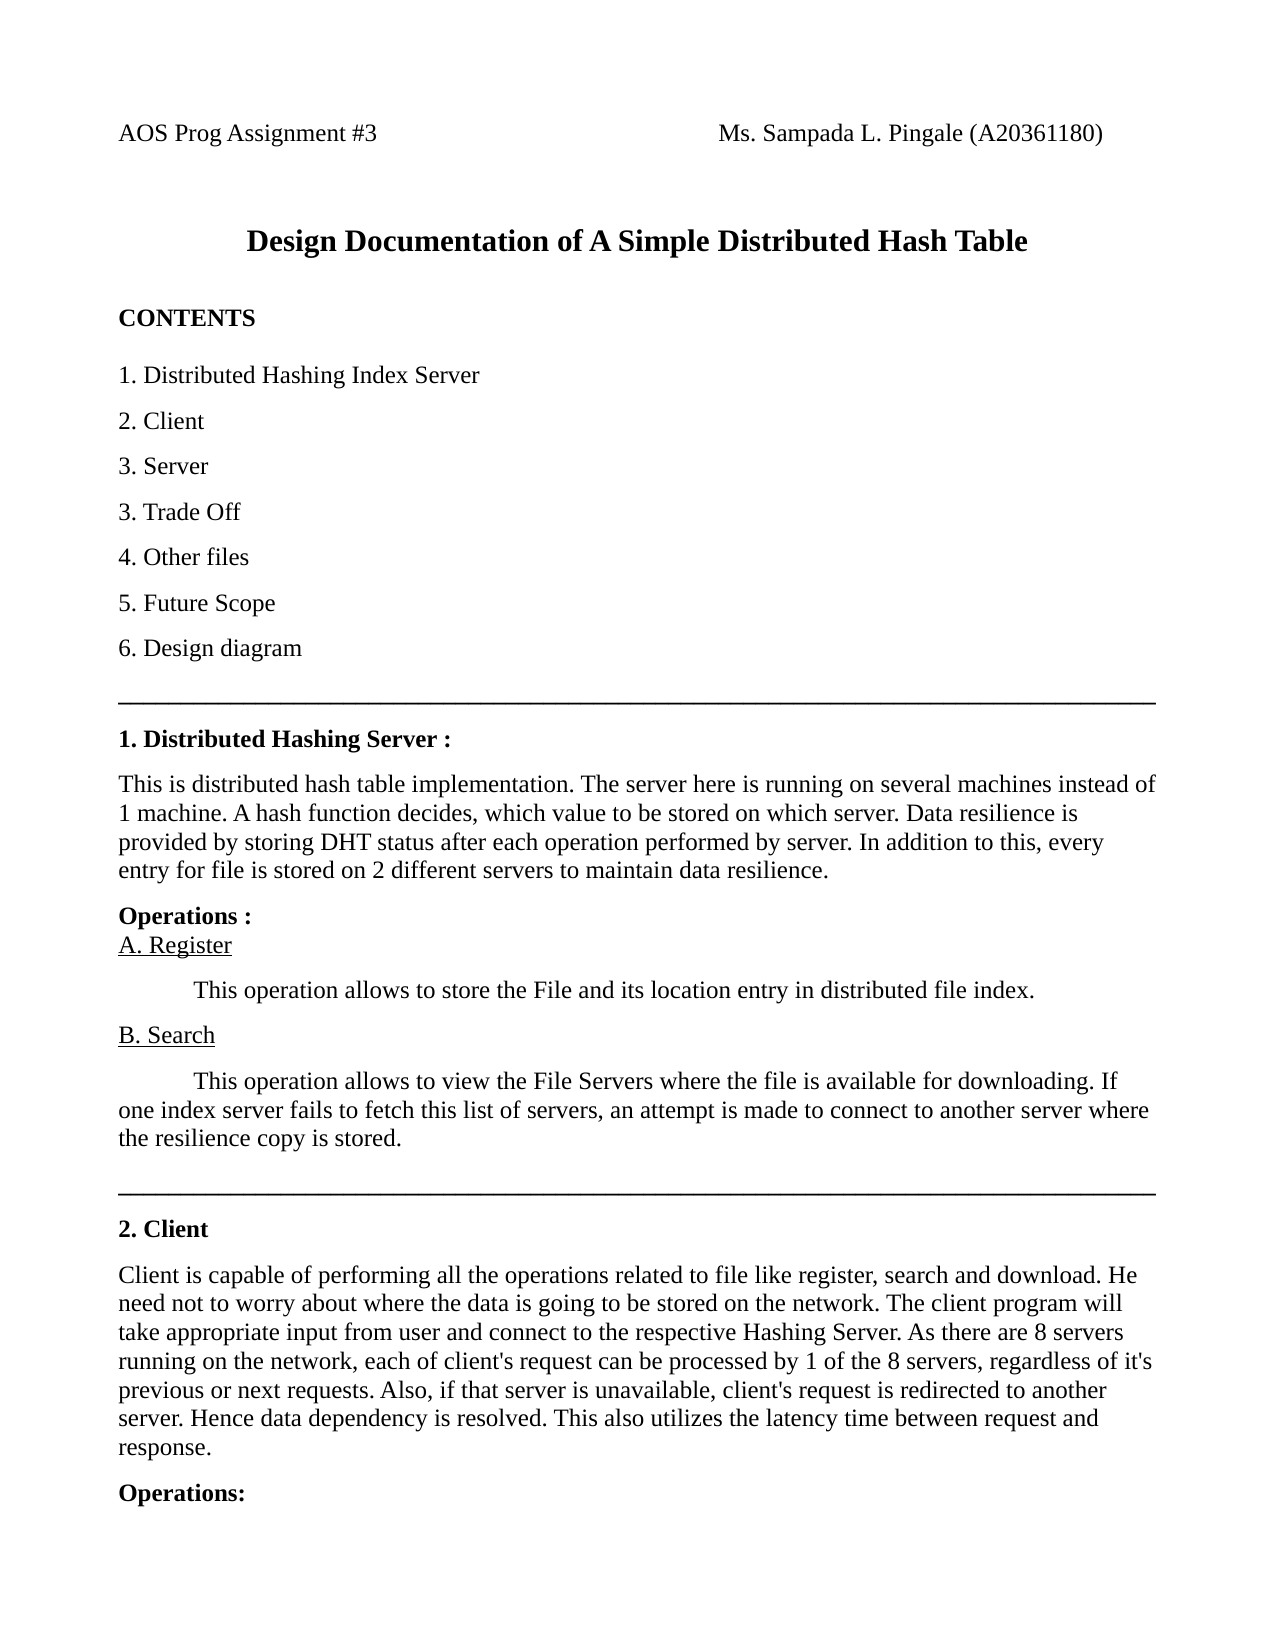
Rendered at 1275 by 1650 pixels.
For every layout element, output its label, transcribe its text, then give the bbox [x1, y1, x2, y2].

text B. Search [118, 1021, 1157, 1049]
text Operations: [118, 1478, 1157, 1506]
text ___________________________________________________________________________________ [118, 1169, 1157, 1198]
text ___________________________________________________________________________________ [118, 678, 1157, 707]
text 1. Distributed Hashing Server : [118, 724, 1157, 753]
text CONTENTS [118, 303, 1157, 332]
text This operation allows to view the File Servers where the file is available for downloading. If one index server fails to fetch this list of servers, an attempt is made to connect to another server where the resilience copy is stored. [118, 1066, 1157, 1152]
text 4. Other files [118, 542, 1157, 571]
text 6. Design diagram [118, 633, 1157, 662]
text This operation allows to store the File and its location entry in distributed file index. [118, 975, 1157, 1004]
text 5. Future Scope [118, 588, 1157, 616]
text 3. Server [118, 451, 1157, 480]
text This is distributed hash table implementation. The server here is running on several machines instead of 1 machine. A hash function decides, which value to be stored on which server. Data resilience is provided by storing DHT status after each operation performed by server. In addition to this, every entry for file is stored on 2 different servers to maintain data resilience. [118, 769, 1157, 884]
text Operations : A. Register [118, 901, 1157, 958]
text Design Documentation of A Simple Distributed Hash Table [118, 222, 1157, 258]
text 1. Distributed Hashing Index Server [118, 361, 1157, 389]
text Client is capable of performing all the operations related to file like register, search and download. He need not to worry about where the data is going to be stored on the network. The client program will take appropriate input from user and connect to the respective Hashing Server. As there are 8 servers running on the network, each of client's request can be processed by 1 of the 8 servers, regardless of it's previous or next requests. Also, if that server is unavailable, client's request is redirected to another server. Hence data dependency is resolved. This also utilizes the latency time between request and response. [118, 1260, 1157, 1461]
text 2. Client [118, 1214, 1157, 1243]
text 2. Client [118, 406, 1157, 435]
text 3. Trade Off [118, 497, 1157, 526]
